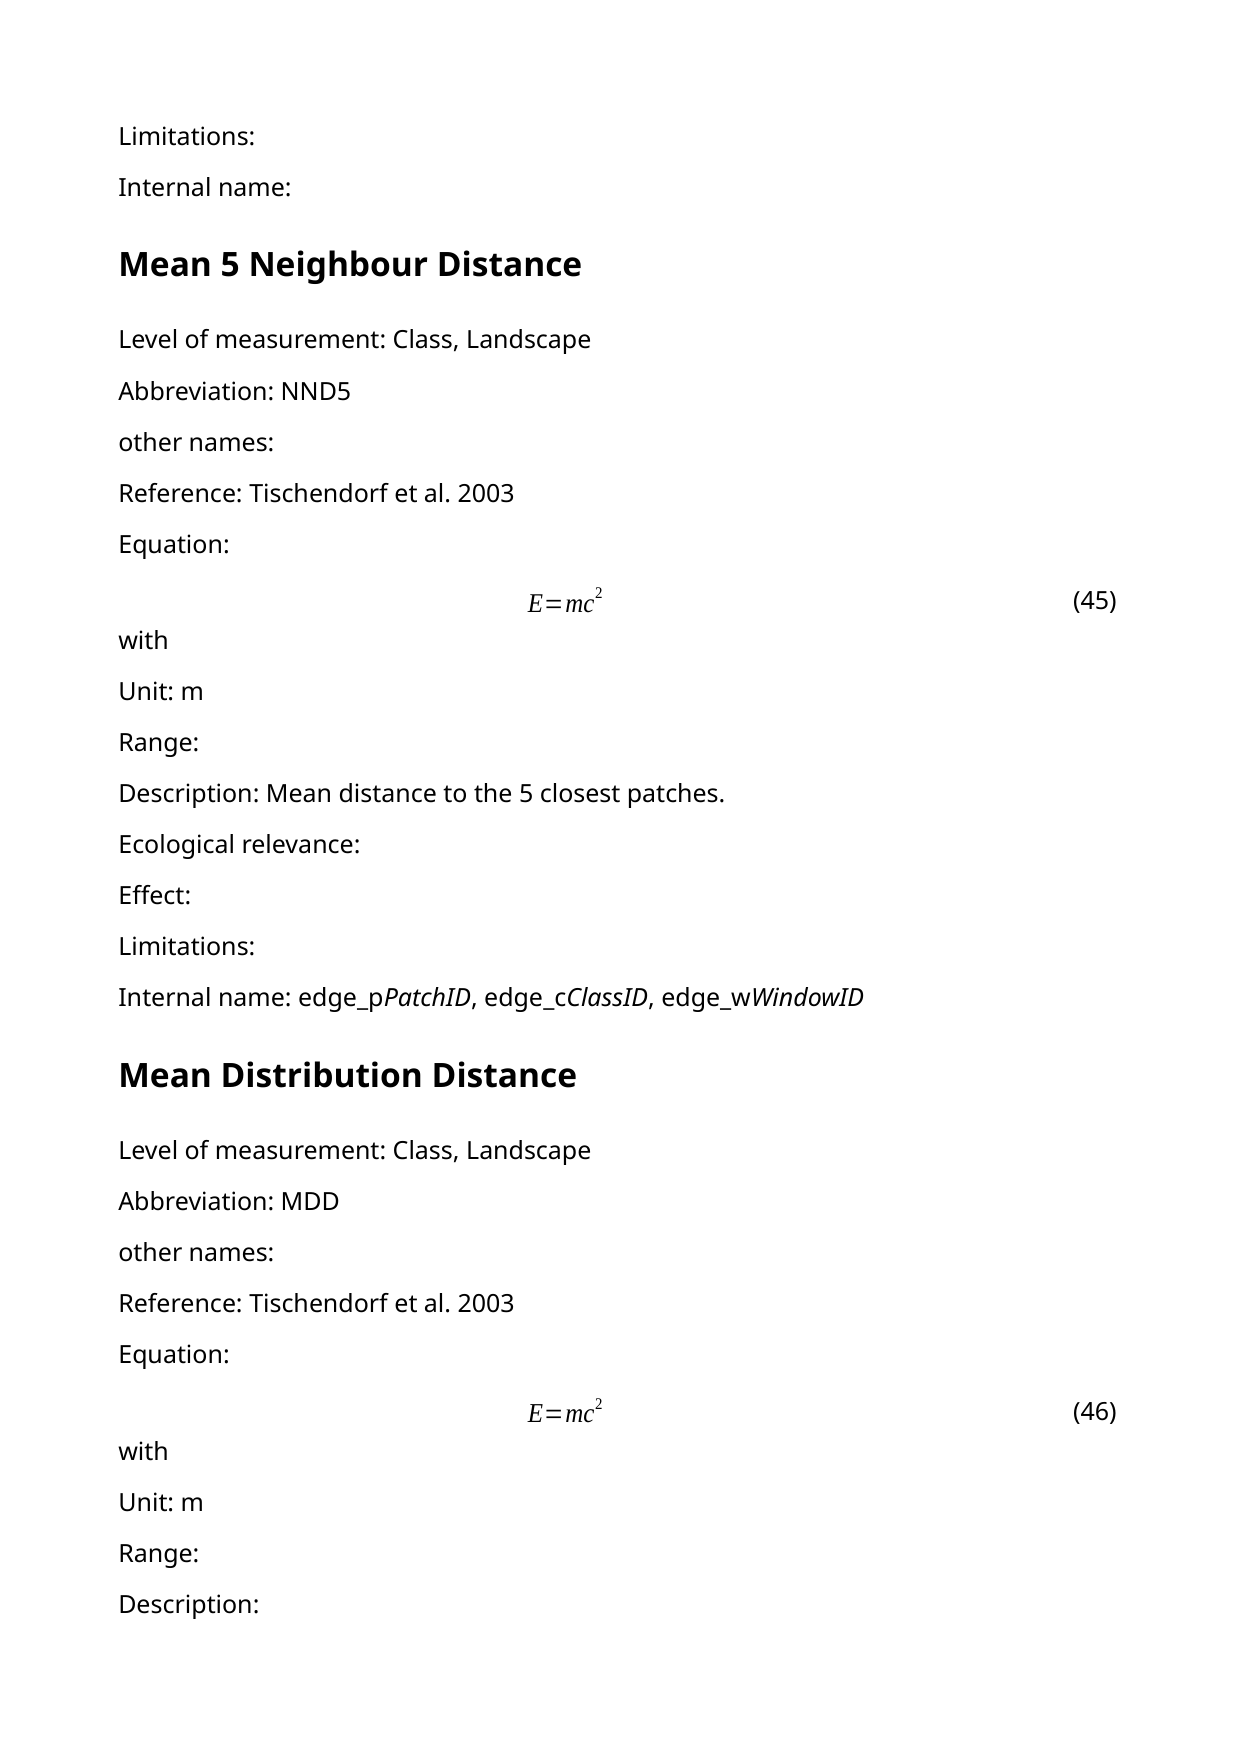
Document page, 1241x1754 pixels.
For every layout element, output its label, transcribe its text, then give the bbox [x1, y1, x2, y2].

subtitle Mean 5 Neighbour Distance [118, 241, 1122, 287]
text Abbreviation: NND5 [118, 373, 1122, 407]
text Ecological relevance: [118, 827, 1122, 861]
text Unit: m [118, 1485, 1122, 1519]
text Effect: [118, 878, 1122, 912]
text Limitations: [118, 118, 1122, 152]
text Internal name: [118, 169, 1122, 203]
text Level of measurement: Class, Landscape [118, 1133, 1122, 1167]
text other names: [118, 1235, 1122, 1269]
text other names: [118, 424, 1122, 458]
table_header [118, 577, 1010, 623]
text Level of measurement: Class, Landscape [118, 322, 1122, 356]
text Equation: [118, 526, 1122, 560]
text Abbreviation: MDD [118, 1184, 1122, 1218]
table_header [118, 1388, 1010, 1434]
text Equation: [118, 1337, 1122, 1371]
subtitle Mean Distribution Distance [118, 1052, 1122, 1098]
text with [118, 623, 1122, 657]
text with [118, 1434, 1122, 1468]
text Limitations: [118, 929, 1122, 963]
text Description: Mean distance to the 5 closest patches. [118, 776, 1122, 810]
text Unit: m [118, 674, 1122, 708]
table_header (46) [1010, 1388, 1122, 1434]
table_header (45) [1010, 577, 1122, 623]
text Reference: Tischendorf et al. 2003 [118, 1286, 1122, 1320]
text Reference: Tischendorf et al. 2003 [118, 475, 1122, 509]
text Description: [118, 1587, 1122, 1621]
text Range: [118, 725, 1122, 759]
text Range: [118, 1536, 1122, 1570]
text Internal name: edge_pPatchID, edge_cClassID, edge_wWindowID [118, 980, 1122, 1014]
